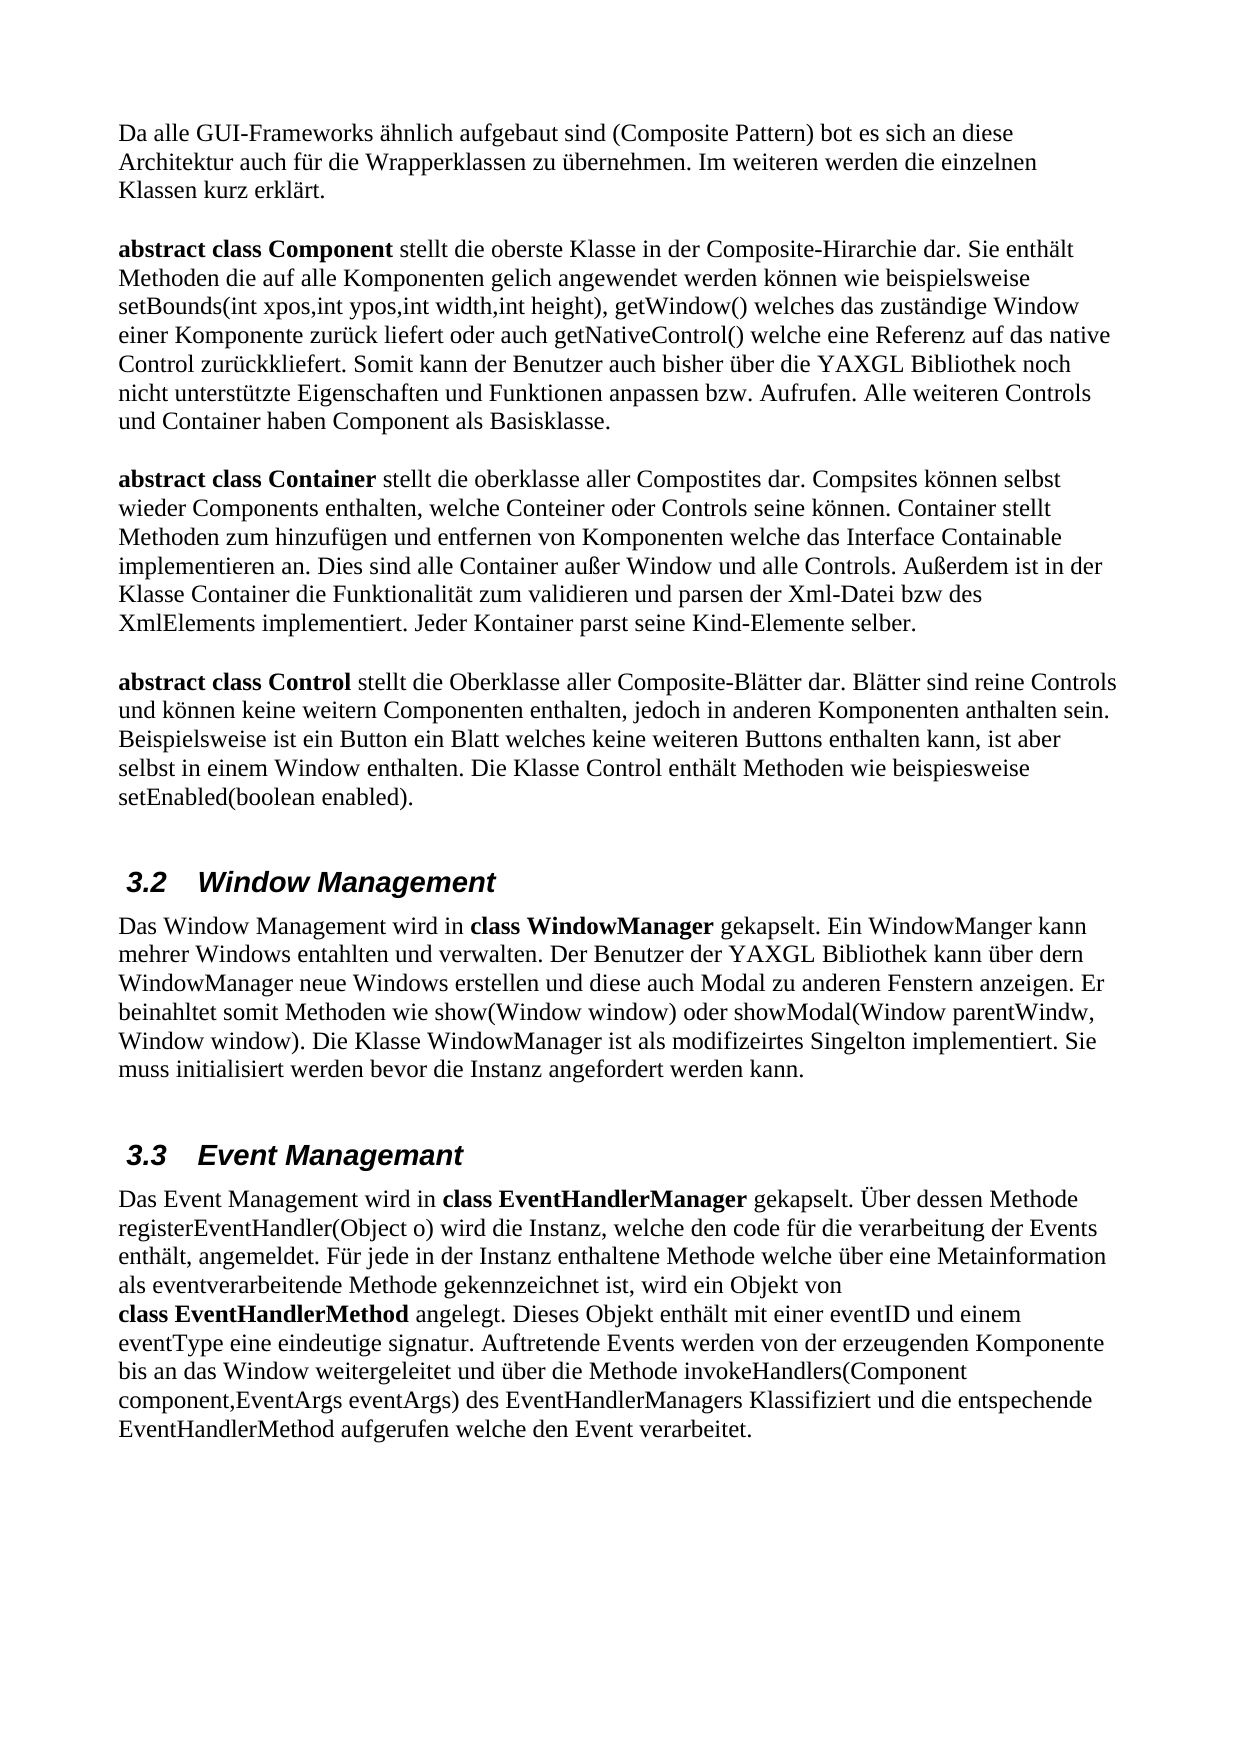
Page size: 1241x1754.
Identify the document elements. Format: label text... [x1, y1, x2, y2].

text abstract class Control stellt die Oberklasse aller Composite-Blätter dar. Blätter sind reine Controls und können keine weitern Componenten enthalten, jedoch in anderen Komponenten anthalten sein. Beispielsweise ist ein Button ein Blatt welches keine weiteren Buttons enthalten kann, ist aber selbst in einem Window enthalten. Die Klasse Control enthält Methoden wie beispiesweise setEnabled(boolean enabled). [118, 667, 1122, 810]
subtitle Event Managemant [118, 1138, 1122, 1171]
text Das Window Management wird in class WindowManager gekapselt. Ein WindowManger kann mehrer Windows entahlten und verwalten. Der Benutzer der YAXGL Bibliothek kann über dern WindowManager neue Windows erstellen und diese auch Modal zu anderen Fenstern anzeigen. Er beinahltet somit Methoden wie show(Window window) oder showModal(Window parentWindw, Window window). Die Klasse WindowManager ist als modifizeirtes Singelton implementiert. Sie muss initialisiert werden bevor die Instanz angefordert werden kann. [118, 911, 1122, 1083]
text Das Event Management wird in class EventHandlerManager gekapselt. Über dessen Methode registerEventHandler(Object o) wird die Instanz, welche den code für die verarbeitung der Events enthält, angemeldet. Für jede in der Instanz enthaltene Methode welche über eine Metainformation als eventverarbeitende Methode gekennzeichnet ist, wird ein Objekt von class EventHandlerMethod angelegt. Dieses Objekt enthält mit einer eventID und einem eventType eine eindeutige signatur. Auftretende Events werden von der erzeugenden Komponente bis an das Window weitergeleitet und über die Methode invokeHandlers(Component component,EventArgs eventArgs) des EventHandlerManagers Klassifiziert und die entspechende EventHandlerMethod aufgerufen welche den Event verarbeitet. [118, 1184, 1122, 1443]
text abstract class Component stellt die oberste Klasse in der Composite-Hirarchie dar. Sie enthält Methoden die auf alle Komponenten gelich angewendet werden können wie beispielsweise setBounds(int xpos,int ypos,int width,int height), getWindow() welches das zuständige Window einer Komponente zurück liefert oder auch getNativeControl() welche eine Referenz auf das native Control zurückkliefert. Somit kann der Benutzer auch bisher über die YAXGL Bibliothek noch nicht unterstützte Eigenschaften und Funktionen anpassen bzw. Aufrufen. Alle weiteren Controls und Container haben Component als Basisklasse. [118, 234, 1122, 435]
text abstract class Container stellt die oberklasse aller Compostites dar. Compsites können selbst wieder Components enthalten, welche Conteiner oder Controls seine können. Container stellt Methoden zum hinzufügen und entfernen von Komponenten welche das Interface Containable implementieren an. Dies sind alle Container außer Window und alle Controls. Außerdem ist in der Klasse Container die Funktionalität zum validieren und parsen der Xml-Datei bzw des XmlElements implementiert. Jeder Kontainer parst seine Kind-Elemente selber. [118, 464, 1122, 637]
text Da alle GUI-Frameworks ähnlich aufgebaut sind (Composite Pattern) bot es sich an diese Architektur auch für die Wrapperklassen zu übernehmen. Im weiteren werden die einzelnen Klassen kurz erklärt. [118, 118, 1122, 204]
subtitle Window Management [118, 865, 1122, 898]
